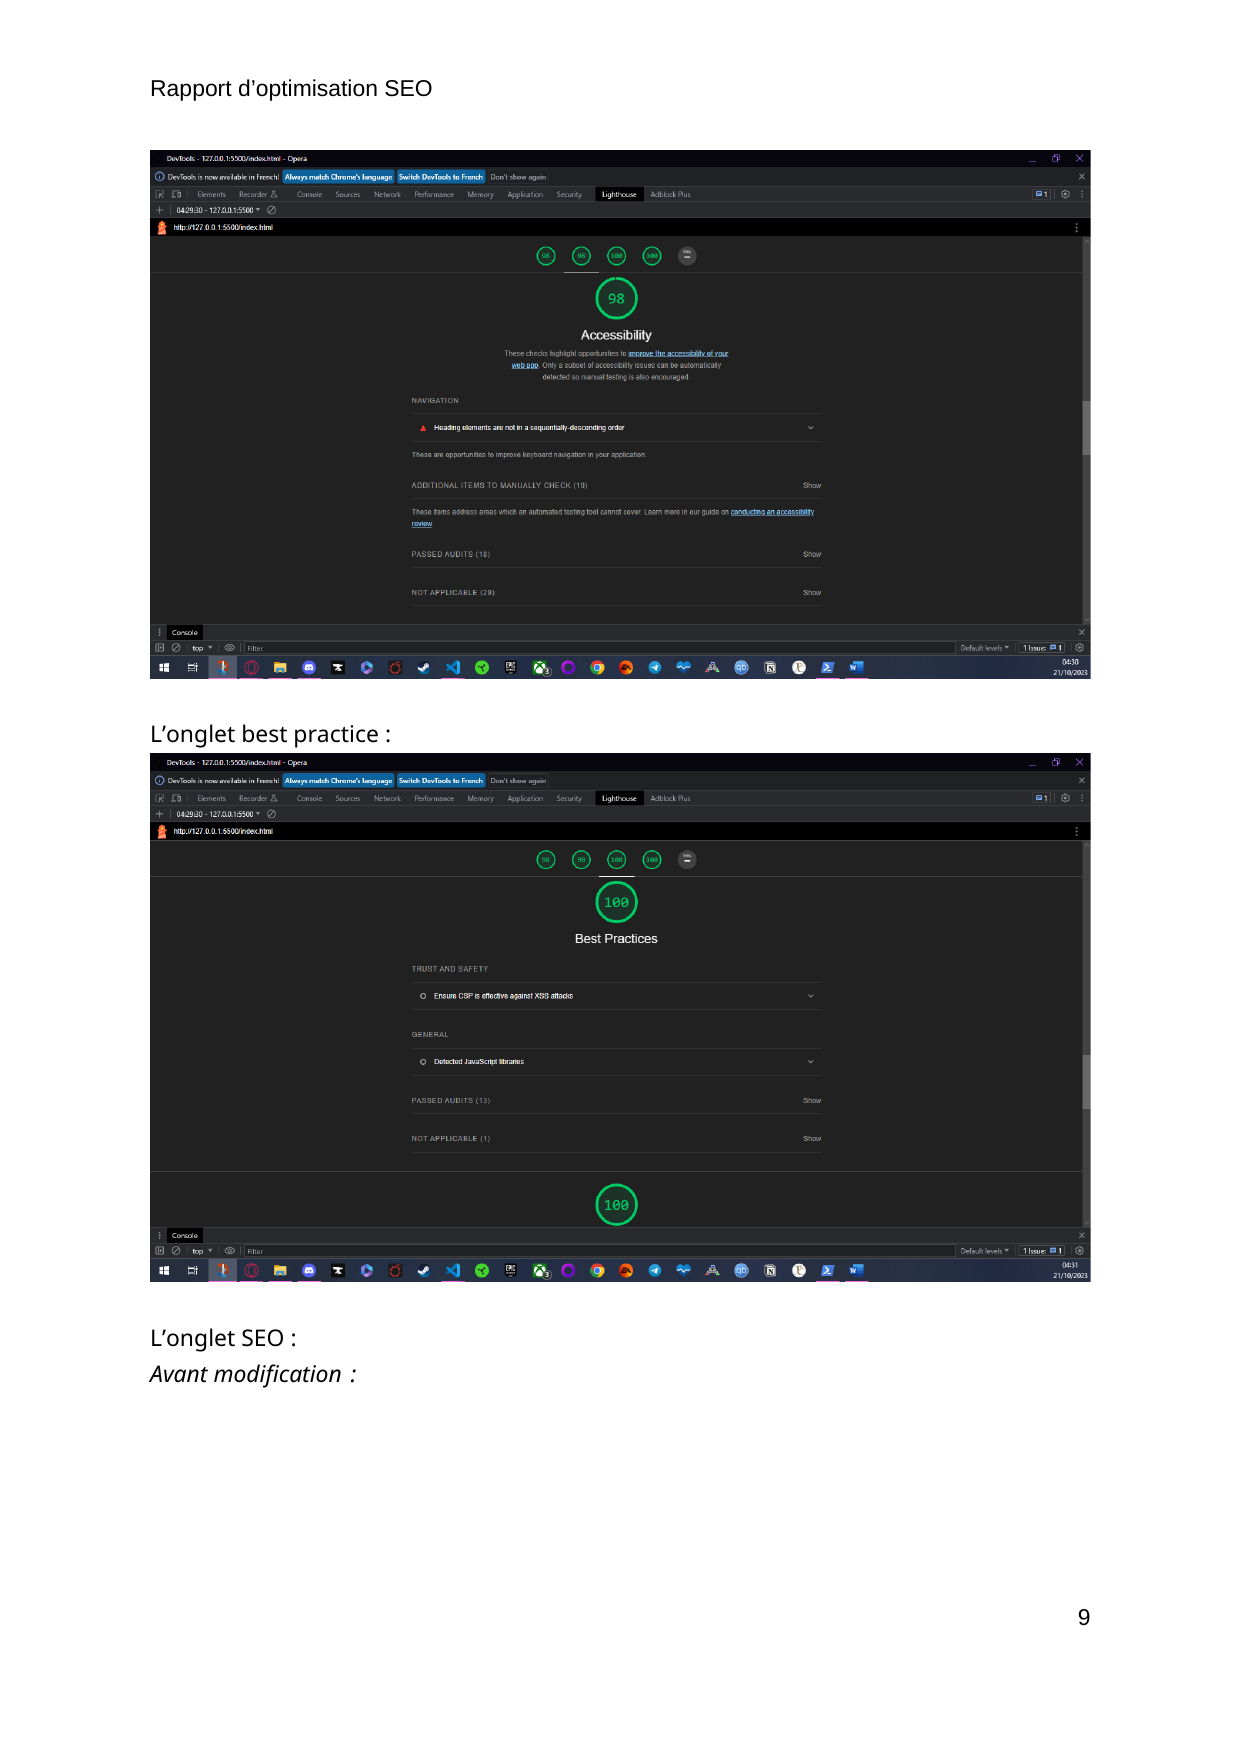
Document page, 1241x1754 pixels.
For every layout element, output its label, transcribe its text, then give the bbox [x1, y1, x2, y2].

text Avant modification : [150, 1358, 1090, 1389]
text L’onglet SEO : [150, 1322, 1090, 1353]
text L’onglet best practice : [150, 718, 1090, 749]
